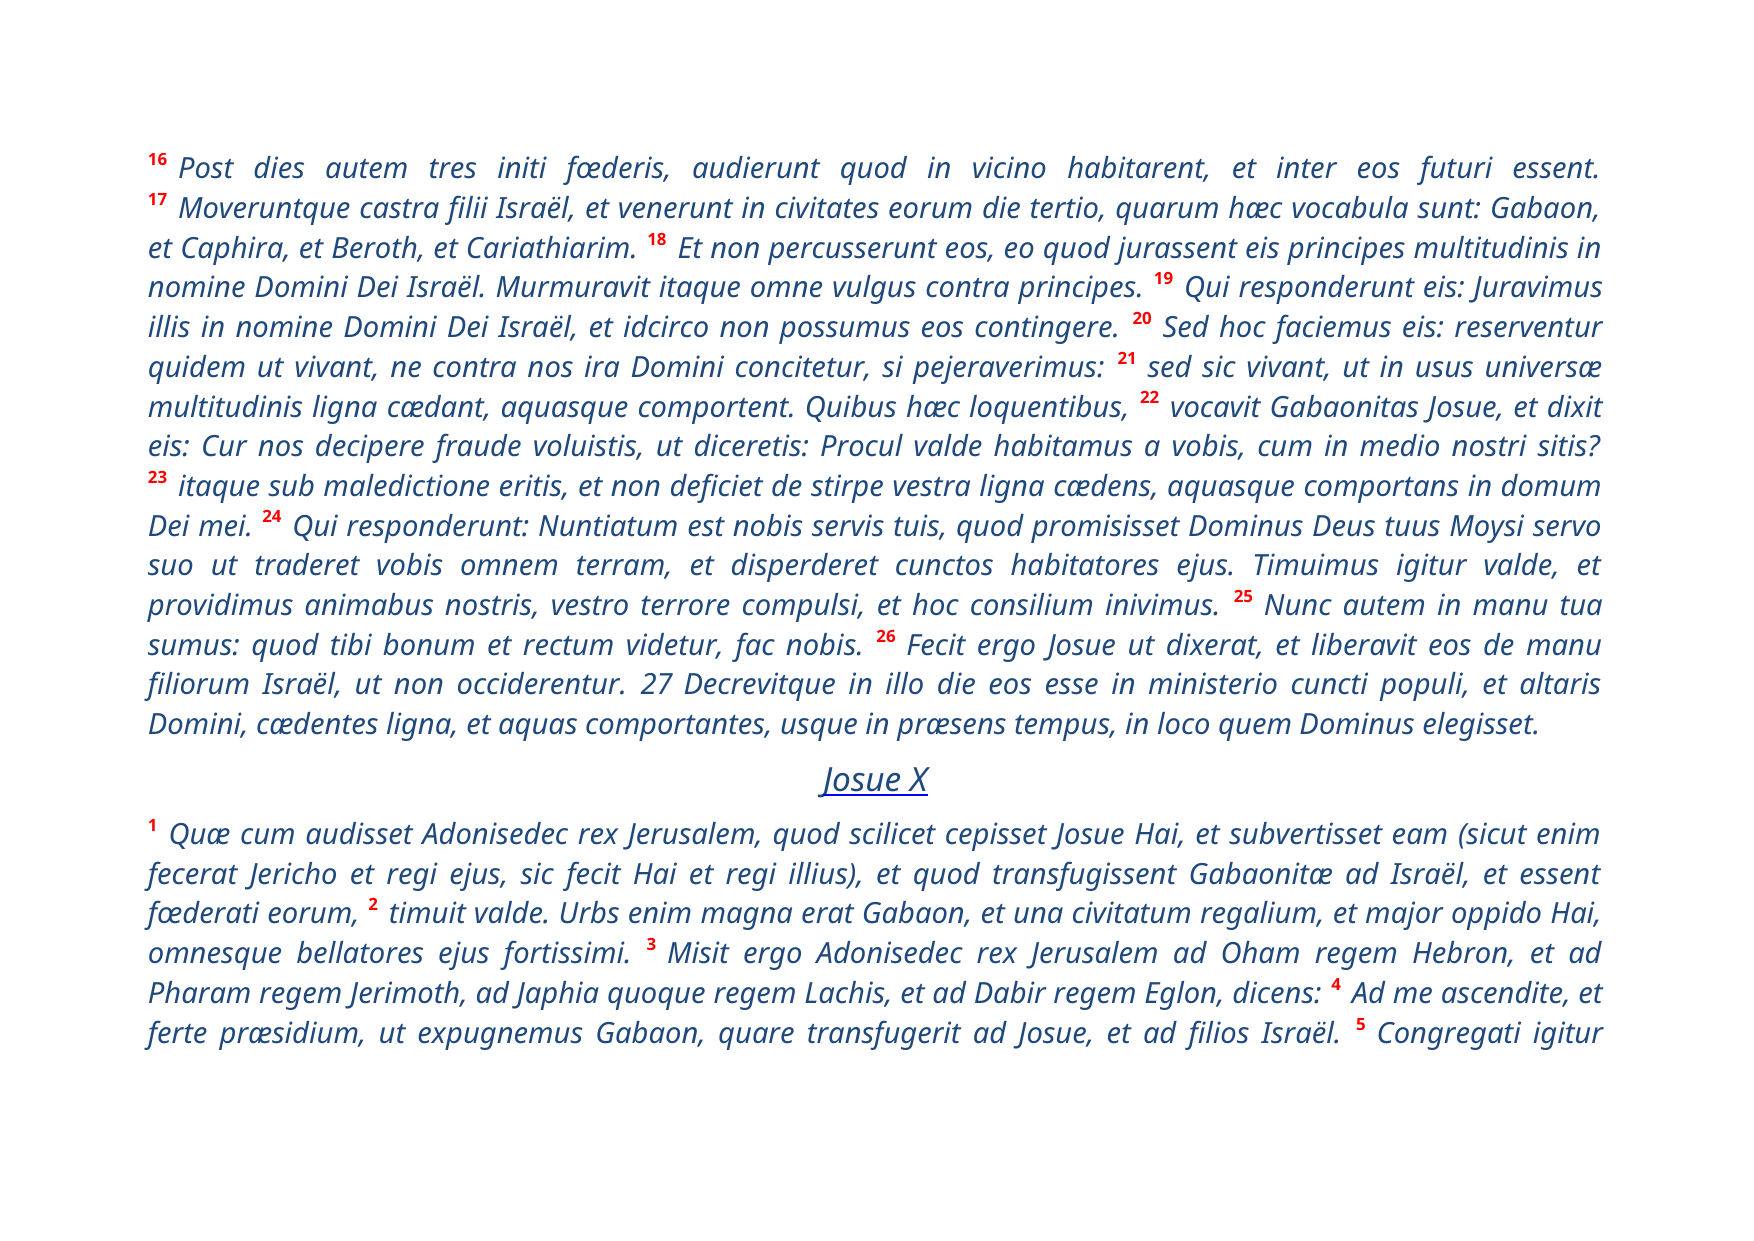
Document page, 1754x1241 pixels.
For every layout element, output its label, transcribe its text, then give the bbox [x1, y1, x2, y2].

text 16 Post dies autem tres initi fœderis, audierunt quod in vicino habitarent, et inter eos futuri essent. 17 Moveruntque castra filii Israël, et venerunt in civitates eorum die tertio, quarum hæc vocabula sunt: Gabaon, et Caphira, et Beroth, et Cariathiarim. 18 Et non percusserunt eos, eo quod jurassent eis principes multitudinis in nomine Domini Dei Israël. Murmuravit itaque omne vulgus contra principes. 19 Qui responderunt eis: Juravimus illis in nomine Domini Dei Israël, et idcirco non possumus eos contingere. 20 Sed hoc faciemus eis: reserventur quidem ut vivant, ne contra nos ira Domini concitetur, si pejeraverimus: 21 sed sic vivant, ut in usus universæ multitudinis ligna cædant, aquasque comportent. Quibus hæc loquentibus, 22 vocavit Gabaonitas Josue, et dixit eis: Cur nos decipere fraude voluistis, ut diceretis: Procul valde habitamus a vobis, cum in medio nostri sitis? 23 itaque sub maledictione eritis, et non deficiet de stirpe vestra ligna cædens, aquasque comportans in domum Dei mei. 24 Qui responderunt: Nuntiatum est nobis servis tuis, quod promisisset Dominus Deus tuus Moysi servo suo ut traderet vobis omnem terram, et disperderet cunctos habitatores ejus. Timuimus igitur valde, et providimus animabus nostris, vestro terrore compulsi, et hoc consilium inivimus. 25 Nunc autem in manu tua sumus: quod tibi bonum et rectum videtur, fac nobis. 26 Fecit ergo Josue ut dixerat, et liberavit eos de manu filiorum Israël, ut non occiderentur. 27 Decrevitque in illo die eos esse in ministerio cuncti populi, et altaris Domini, cædentes ligna, et aquas comportantes, usque in præsens tempus, in loco quem Dominus elegisset. [148, 148, 1606, 743]
text 1 Quæ cum audisset Adonisedec rex Jerusalem, quod scilicet cepisset Josue Hai, et subvertisset eam (sicut enim fecerat Jericho et regi ejus, sic fecit Hai et regi illius), et quod transfugissent Gabaonitæ ad Israël, et essent fœderati eorum, 2 timuit valde. Urbs enim magna erat Gabaon, et una civitatum regalium, et major oppido Hai, omnesque bellatores ejus fortissimi. 3 Misit ergo Adonisedec rex Jerusalem ad Oham regem Hebron, et ad Pharam regem Jerimoth, ad Japhia quoque regem Lachis, et ad Dabir regem Eglon, dicens: 4 Ad me ascendite, et ferte præsidium, ut expugnemus Gabaon, quare transfugerit ad Josue, et ad filios Israël. 5 Congregati igitur [148, 813, 1606, 1052]
subtitle Josue X [148, 756, 1606, 801]
